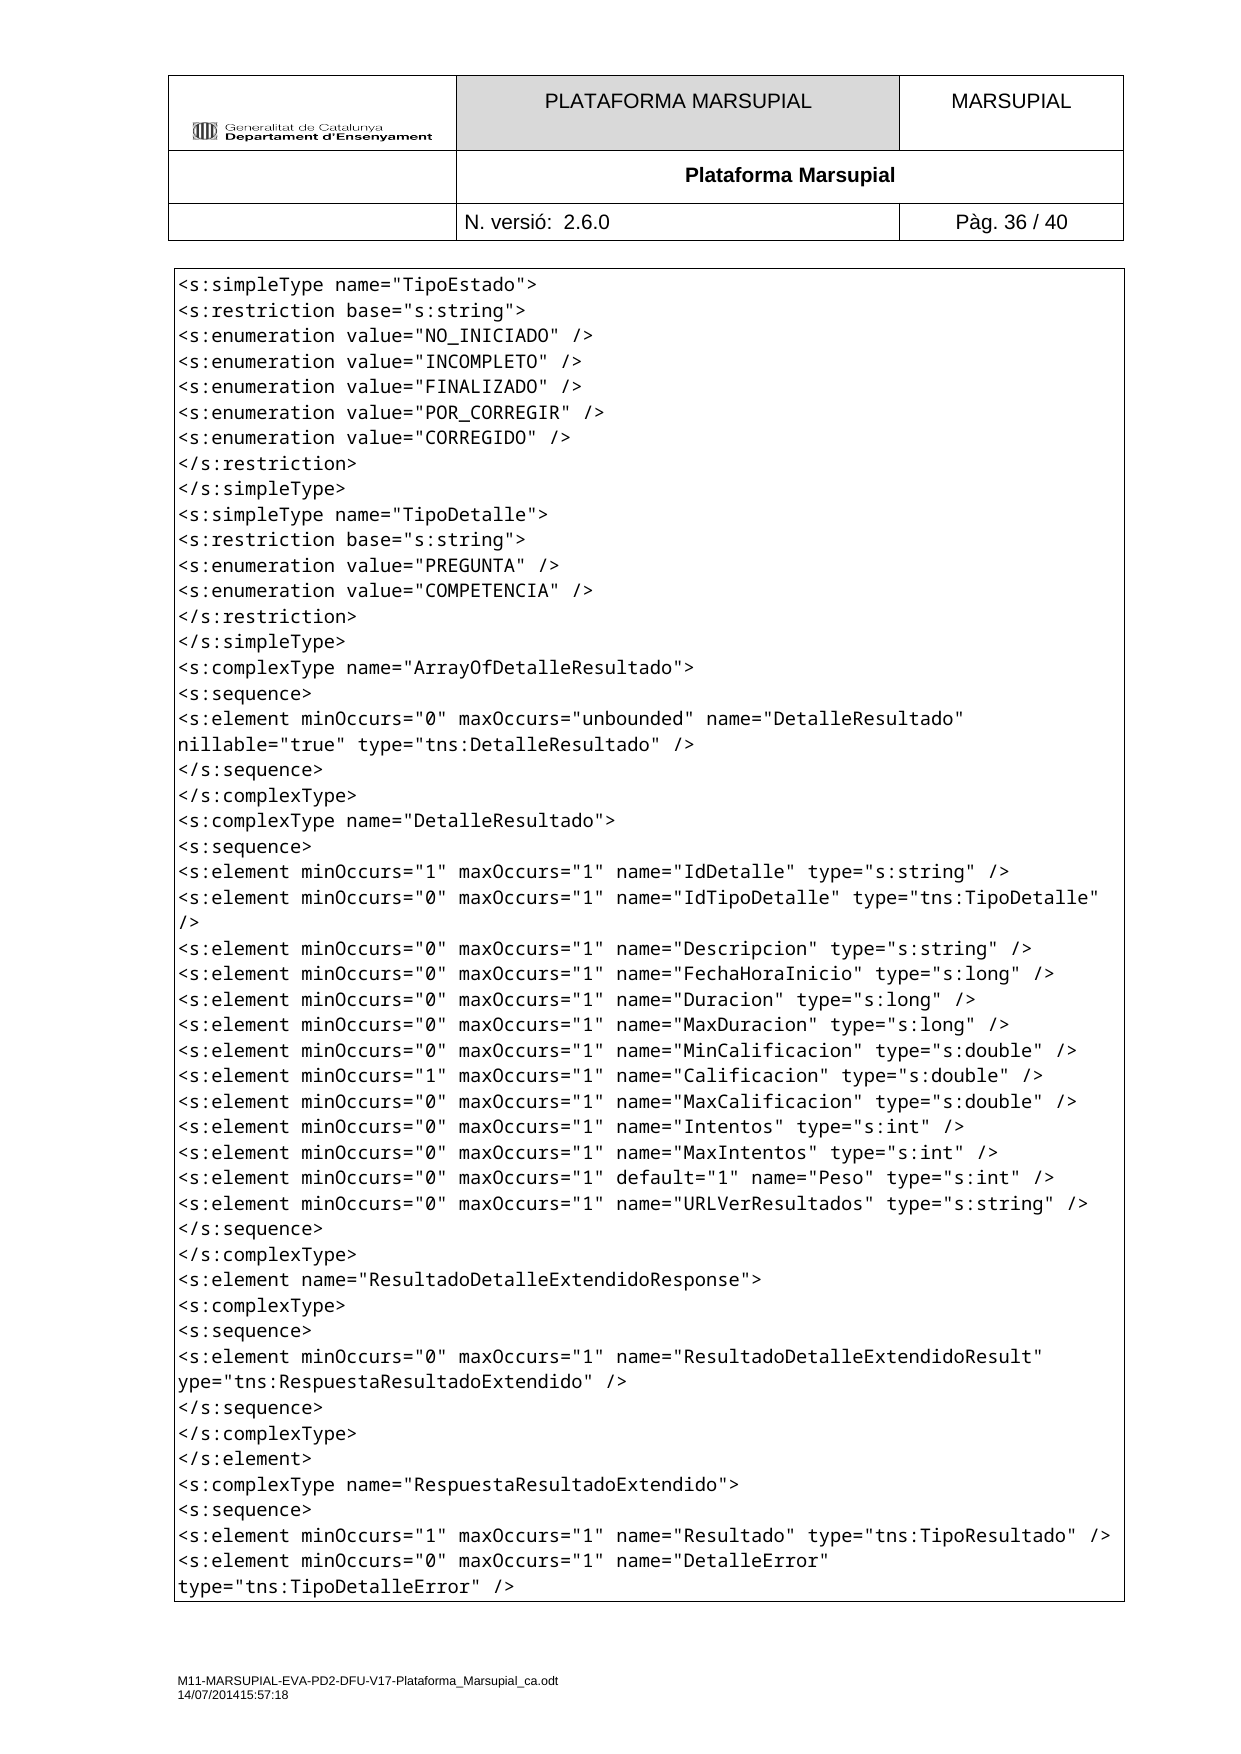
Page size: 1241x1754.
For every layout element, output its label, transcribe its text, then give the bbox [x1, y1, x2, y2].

text <s:element minOccurs="0" maxOccurs="unbounded" name="DetalleResultado" nillable="true" type="tns:DetalleResultado" /> [177, 705, 1122, 756]
text <s:sequence> [177, 833, 1122, 858]
text <s:element minOccurs="1" maxOccurs="1" name="IdDetalle" type="s:string" /> [177, 858, 1122, 884]
text <s:complexType> [177, 1292, 1122, 1318]
text <s:enumeration value="PREGUNTA" /> [177, 552, 1122, 578]
text <s:element minOccurs="1" maxOccurs="1" name="Calificacion" type="s:double" /> [177, 1063, 1122, 1088]
text <s:element minOccurs="0" maxOccurs="1" name="MinCalificacion" type="s:double" /> [177, 1037, 1122, 1063]
text <s:complexType name="DetalleResultado"> [177, 807, 1122, 833]
text <s:element minOccurs="0" maxOccurs="1" default="1" name="Peso" type="s:int" /> [177, 1165, 1122, 1190]
text <s:enumeration value="INCOMPLETO" /> [177, 348, 1122, 373]
text <s:sequence> [177, 1318, 1122, 1343]
text <s:restriction base="s:string"> [177, 297, 1122, 322]
text </s:element> [177, 1445, 1122, 1471]
text <s:enumeration value="FINALIZADO" /> [177, 373, 1122, 399]
text <s:sequence> [177, 680, 1122, 705]
text </s:restriction> [177, 603, 1122, 629]
text <s:element minOccurs="0" maxOccurs="1" name="MaxCalificacion" type="s:double" /> [177, 1088, 1122, 1114]
text <s:element minOccurs="0" maxOccurs="1" name="Duracion" type="s:long" /> [177, 986, 1122, 1012]
text <s:enumeration value="NO_INICIADO" /> [177, 322, 1122, 348]
text <s:element minOccurs="1" maxOccurs="1" name="Resultado" type="tns:TipoResultado" /> [177, 1522, 1122, 1544]
text <s:simpleType name="TipoDetalle"> [177, 501, 1122, 527]
text <s:element minOccurs="0" maxOccurs="1" name="Intentos" type="s:int" /> [177, 1114, 1122, 1139]
text </s:simpleType> [177, 476, 1122, 501]
text </s:complexType> [177, 782, 1122, 807]
text <s:complexType name="RespuestaResultadoExtendido"> [177, 1471, 1122, 1496]
text <s:element name="ResultadoDetalleExtendidoResponse"> [177, 1267, 1122, 1292]
text <s:element minOccurs="0" maxOccurs="1" name="MaxIntentos" type="s:int" /> [177, 1139, 1122, 1165]
text </s:sequence> [177, 1394, 1122, 1420]
text <s:sequence> [177, 1496, 1122, 1522]
text <s:element minOccurs="0" maxOccurs="1" name="URLVerResultados" type="s:string" /> [177, 1190, 1122, 1216]
text </s:restriction> [177, 450, 1122, 476]
text <s:element minOccurs="0" maxOccurs="1" name="DetalleError" type="tns:TipoDetalleError" /> [175, 1544, 1124, 1601]
text </s:sequence> [177, 756, 1122, 782]
text </s:complexType> [177, 1241, 1122, 1267]
text <s:complexType name="ArrayOfDetalleResultado"> [177, 654, 1122, 680]
text <s:element minOccurs="0" maxOccurs="1" name="IdTipoDetalle" type="tns:TipoDetalle" /> [177, 884, 1122, 935]
text <s:enumeration value="POR_CORREGIR" /> [177, 399, 1122, 424]
text <s:enumeration value="CORREGIDO" /> [177, 424, 1122, 450]
text <s:enumeration value="COMPETENCIA" /> [177, 578, 1122, 603]
text <s:element minOccurs="0" maxOccurs="1" name="Descripcion" type="s:string" /> [177, 935, 1122, 961]
text <s:element minOccurs="0" maxOccurs="1" name="ResultadoDetalleExtendidoResult" ype="tns:RespuestaResultadoExtendido" /> [177, 1343, 1122, 1394]
text <s:restriction base="s:string"> [177, 527, 1122, 552]
text </s:complexType> [177, 1420, 1122, 1445]
text <s:simpleType name="TipoEstado"> [175, 269, 1124, 297]
text </s:simpleType> [177, 629, 1122, 654]
text <s:element minOccurs="0" maxOccurs="1" name="FechaHoraInicio" type="s:long" /> [177, 961, 1122, 986]
text <s:element minOccurs="0" maxOccurs="1" name="MaxDuracion" type="s:long" /> [177, 1012, 1122, 1037]
text </s:sequence> [177, 1216, 1122, 1241]
